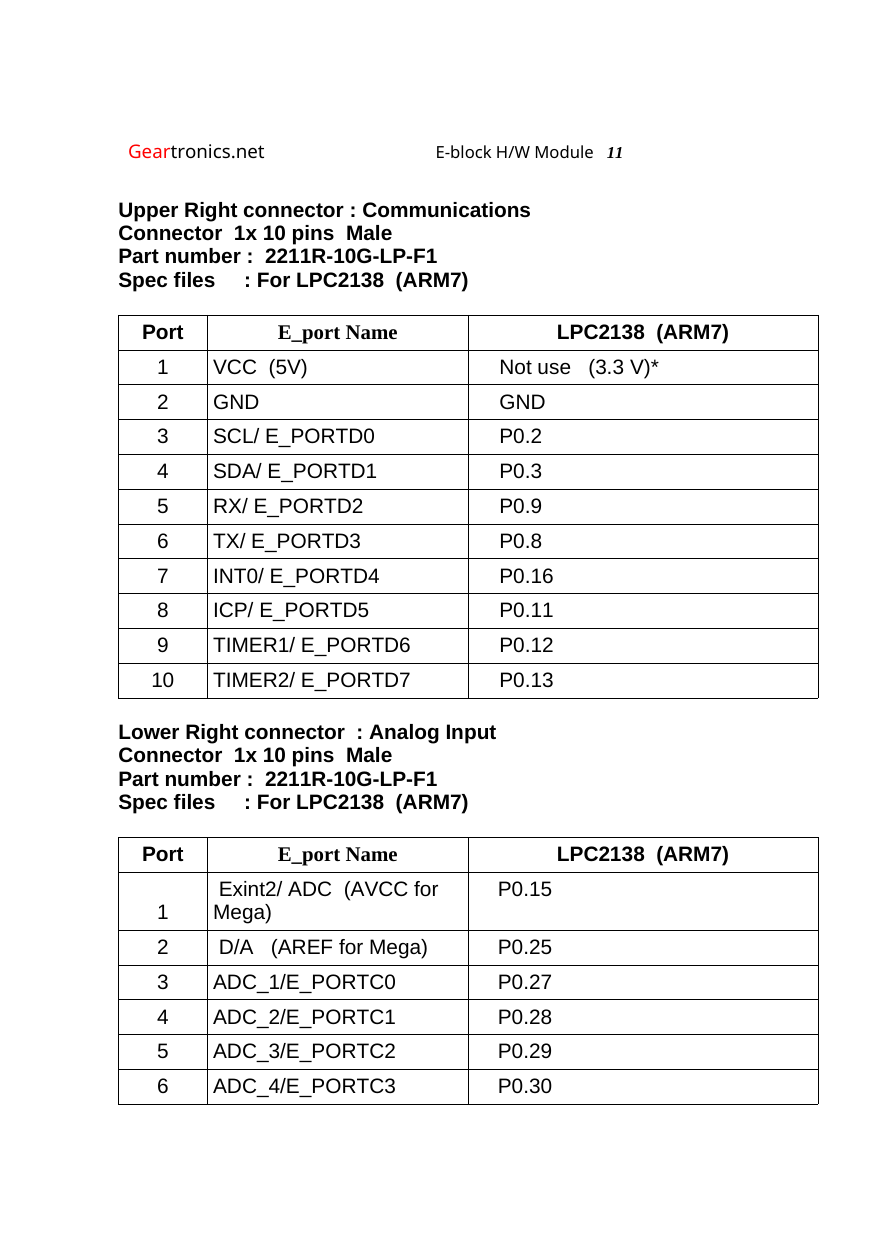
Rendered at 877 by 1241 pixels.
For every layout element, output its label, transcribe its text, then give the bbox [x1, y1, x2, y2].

table_cell ICP/ E_PORTD5 [208, 594, 468, 628]
table_cell P0.30 [469, 1070, 818, 1104]
table_cell 5 [119, 1035, 207, 1069]
table_cell 6 [119, 1070, 207, 1104]
table_cell ADC_2/E_PORTC1 [208, 1000, 468, 1034]
table_cell P0.11 [469, 594, 818, 628]
table_cell TIMER2/ E_PORTD7 [208, 664, 468, 697]
table_cell P0.15 [469, 873, 818, 930]
table_cell 10 [119, 664, 207, 697]
table_cell TX/ E_PORTD3 [208, 525, 468, 558]
table_cell P0.16 [469, 559, 818, 593]
table_cell GND [469, 385, 818, 419]
table_cell 3 [119, 420, 207, 454]
table_cell 2 [119, 385, 207, 419]
table_cell Exint2/ ADC (AVCC for Mega) [208, 873, 468, 930]
table_cell SCL/ E_PORTD0 [208, 420, 468, 454]
table_cell 9 [119, 629, 207, 663]
table_cell INT0/ E_PORTD4 [208, 559, 468, 593]
text Connector 1x 10 pins Male [118, 744, 818, 767]
text Part number : 2211R-10G-LP-F1 [118, 245, 818, 268]
table_cell 3 [119, 966, 207, 999]
table_cell RX/ E_PORTD2 [208, 490, 468, 523]
table_cell 4 [119, 1000, 207, 1034]
table_cell P0.12 [469, 629, 818, 663]
table_cell TIMER1/ E_PORTD6 [208, 629, 468, 663]
table_cell 6 [119, 525, 207, 558]
text Part number : 2211R-10G-LP-F1 [118, 767, 818, 791]
table_cell 8 [119, 594, 207, 628]
table_cell P0.25 [469, 931, 818, 964]
table_cell ADC_4/E_PORTC3 [208, 1070, 468, 1104]
table_cell 1 [119, 873, 207, 930]
table_cell P0.29 [469, 1035, 818, 1069]
table_header Port [119, 316, 207, 349]
table_header LPC2138 (ARM7) [469, 838, 818, 872]
table_cell P0.28 [469, 1000, 818, 1034]
table_cell Not use (3.3 V)* [469, 351, 818, 384]
table_cell P0.8 [469, 525, 818, 558]
table_cell P0.27 [469, 966, 818, 999]
text Spec files : For LPC2138 (ARM7) [118, 791, 818, 814]
table_header LPC2138 (ARM7) [469, 316, 818, 349]
table_cell GND [208, 385, 468, 419]
text Upper Right connector : Communications [118, 199, 818, 222]
text Lower Right connector : Analog Input [118, 721, 818, 744]
table_cell P0.13 [469, 664, 818, 697]
table_cell SDA/ E_PORTD1 [208, 455, 468, 489]
table_cell P0.9 [469, 490, 818, 523]
table_header E_port Name [208, 838, 468, 872]
table_cell D/A (AREF for Mega) [208, 931, 468, 964]
table_cell 4 [119, 455, 207, 489]
table_cell 1 [119, 351, 207, 384]
table_cell P0.2 [469, 420, 818, 454]
table_cell P0.3 [469, 455, 818, 489]
table_header Port [119, 838, 207, 872]
table_cell 2 [119, 931, 207, 964]
table_header E_port Name [208, 316, 468, 349]
table_cell ADC_1/E_PORTC0 [208, 966, 468, 999]
text Connector 1x 10 pins Male [118, 222, 818, 245]
text Spec files : For LPC2138 (ARM7) [118, 268, 818, 292]
table_cell ADC_3/E_PORTC2 [208, 1035, 468, 1069]
table_cell 7 [119, 559, 207, 593]
table_cell VCC (5V) [208, 351, 468, 384]
table_cell 5 [119, 490, 207, 523]
